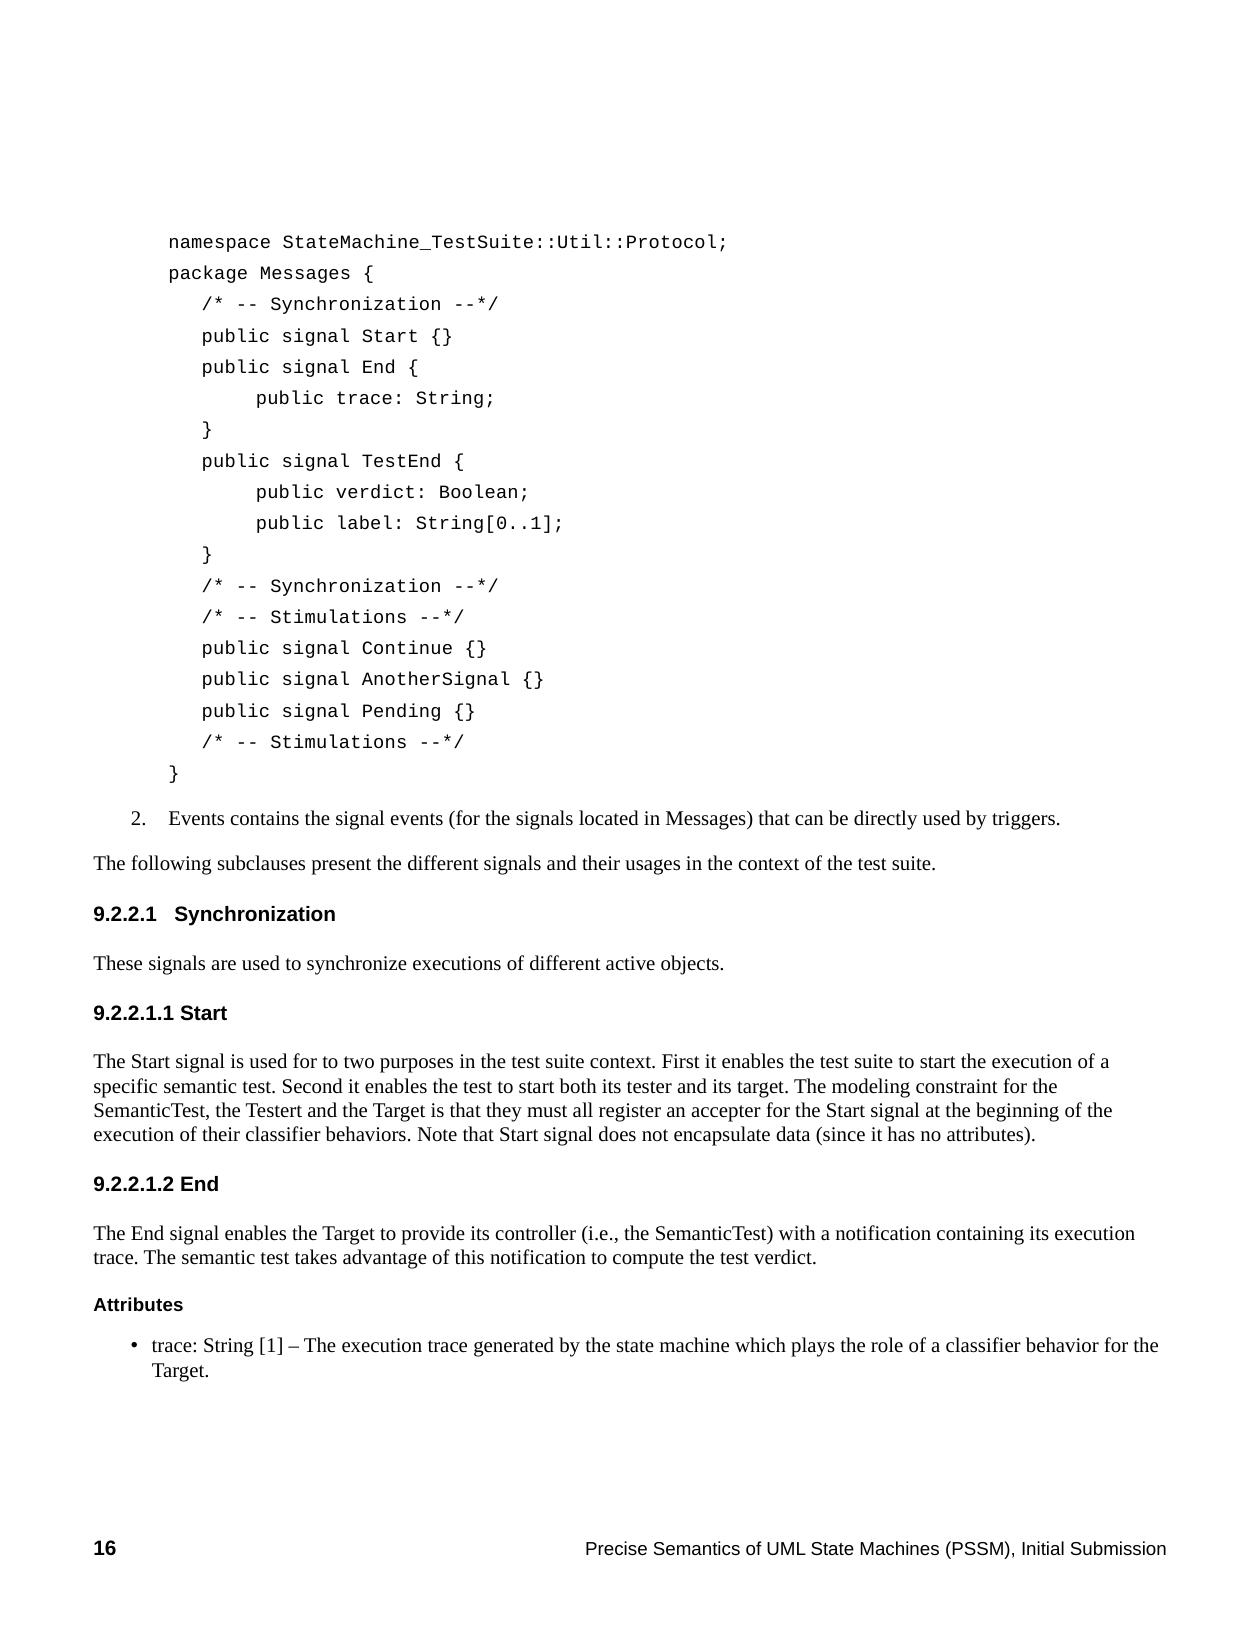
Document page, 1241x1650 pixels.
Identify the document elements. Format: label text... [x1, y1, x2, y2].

text } [168, 418, 1164, 441]
list trace: String [1] – The execution trace generated by the state machine which plays the role of a classifier behavior for the Target. [131, 1332, 1164, 1382]
text } [168, 762, 1164, 785]
subtitle Attributes [93, 1294, 1164, 1315]
text package Messages { [168, 262, 1164, 285]
text The End signal enables the Target to provide its controller (i.e., the SemanticTest) with a notification containing its execution trace. The semantic test takes advantage of this notification to compute the test verdict. [93, 1221, 1164, 1269]
text These signals are used to synchronize executions of different active objects. [93, 950, 1164, 974]
subtitle Synchronization [93, 900, 1164, 925]
text The Start signal is used for to two purposes in the test suite context. First it enables the test suite to start the execution of a specific semantic test. Second it enables the test to start both its tester and its target. The modeling constraint for the SemanticTest, the Testert and the Target is that they must all register an accepter for the Start signal at the beginning of the execution of their classifier behaviors. Note that Start signal does not encapsulate data (since it has no attributes). [93, 1049, 1164, 1146]
text public signal Continue {} [168, 637, 1164, 660]
text public signal Start {} [168, 325, 1164, 348]
text /* -- Stimulations --*/ [168, 731, 1164, 754]
text /* -- Synchronization --*/ [168, 293, 1164, 316]
text /* -- Synchronization --*/ [168, 575, 1164, 598]
subtitle Start [93, 999, 1164, 1024]
text public signal End { [168, 356, 1164, 379]
text public trace: String; [168, 387, 1164, 410]
text public signal Pending {} [168, 700, 1164, 723]
list Events contains the signal events (for the signals located in Messages) that can be directly used by triggers. [131, 806, 1164, 830]
text } [168, 543, 1164, 566]
subtitle End [93, 1171, 1164, 1196]
text public signal AnotherSignal {} [168, 668, 1164, 691]
text public verdict: Boolean; [168, 481, 1164, 504]
text public label: String[0..1]; [168, 512, 1164, 535]
text The following subclauses present the different signals and their usages in the context of the test suite. [93, 851, 1164, 875]
text public signal TestEnd { [168, 450, 1164, 473]
text /* -- Stimulations --*/ [168, 606, 1164, 629]
text namespace StateMachine_TestSuite::Util::Protocol; [168, 231, 1164, 254]
